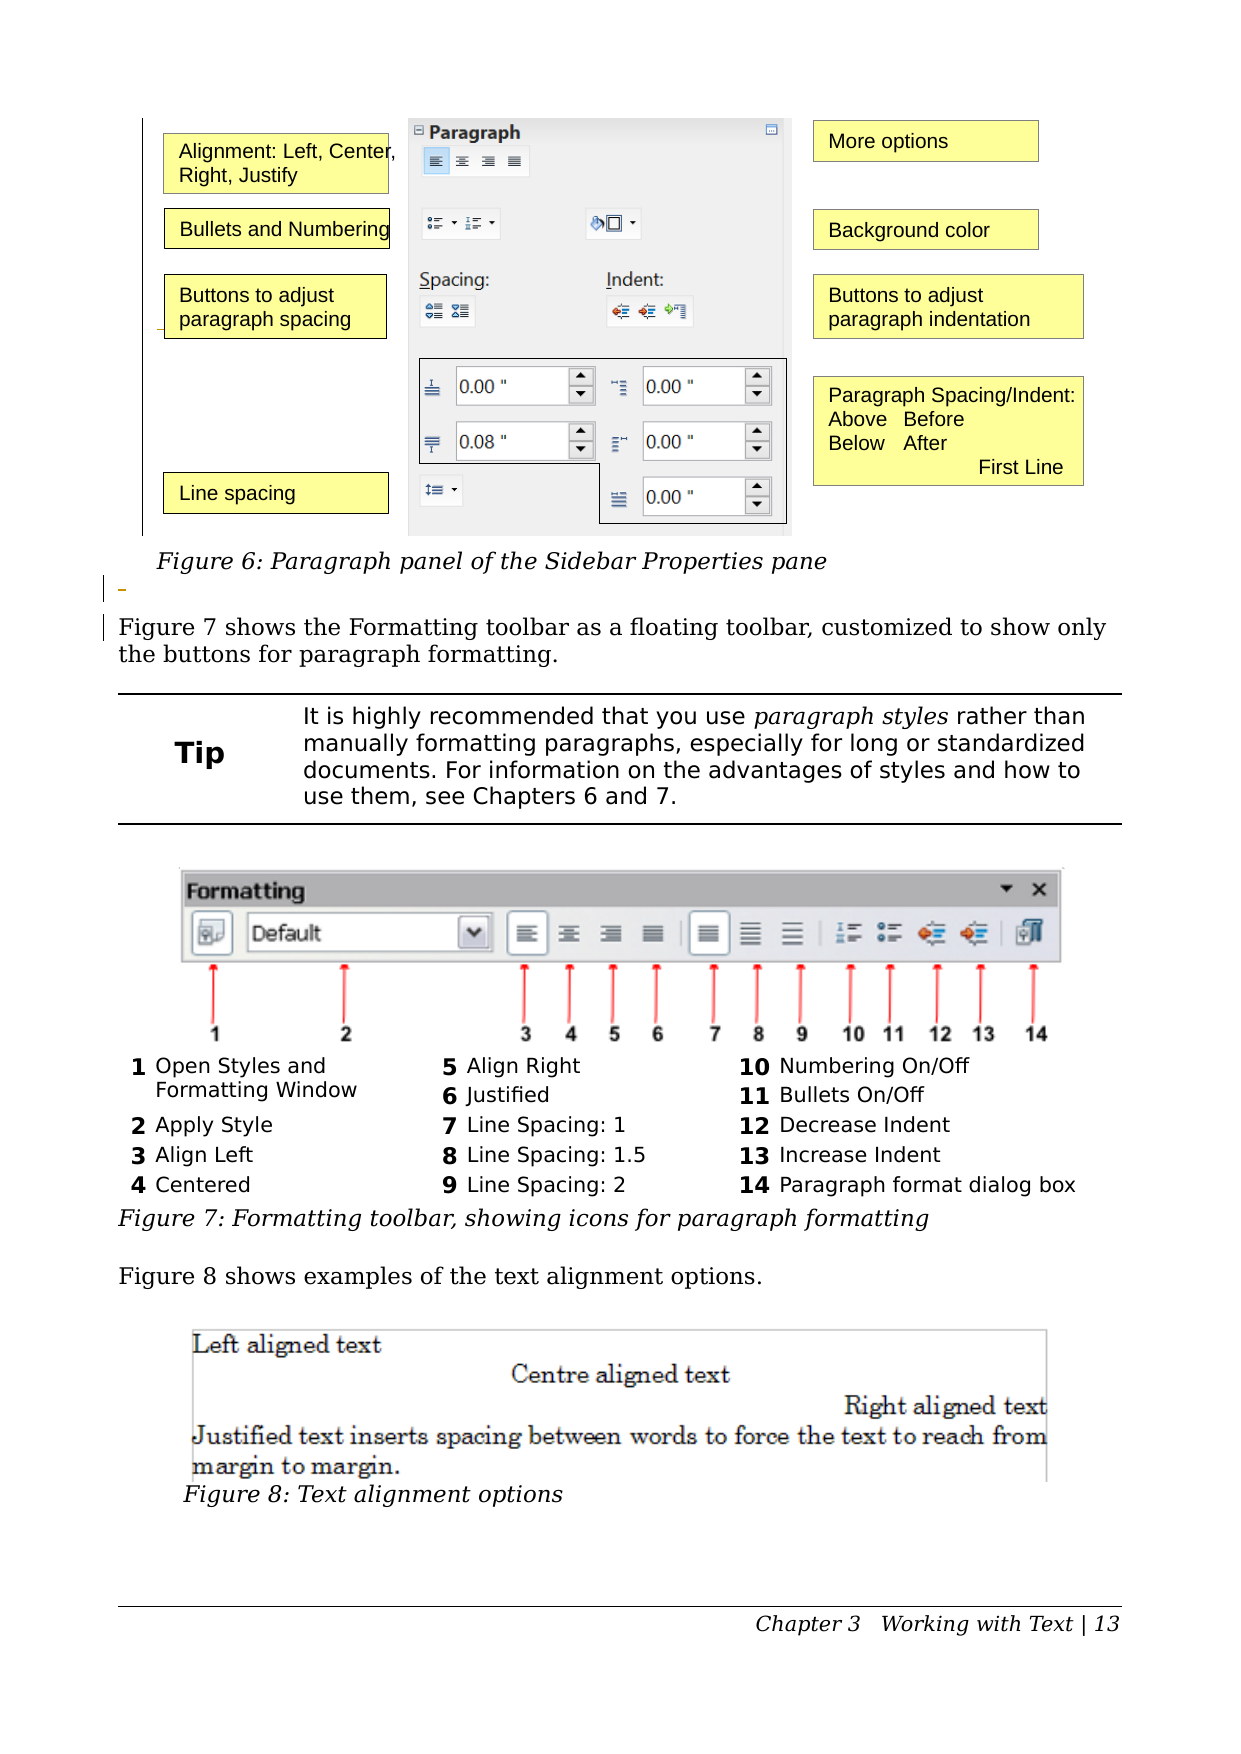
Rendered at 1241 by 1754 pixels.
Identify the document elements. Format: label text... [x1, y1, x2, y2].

table_cell 12 [723, 1110, 773, 1140]
table_header Align Right [461, 1051, 723, 1081]
picture [183, 1320, 1057, 1482]
table_cell Paragraph format dialog box [773, 1170, 1125, 1199]
table_cell 3 [118, 1140, 149, 1169]
table_cell 8 [416, 1140, 461, 1169]
table_header 5 [416, 1051, 461, 1081]
table_cell Line Spacing: 1.5 [461, 1140, 723, 1169]
text Figure 8: Text alignment options [183, 1482, 1057, 1508]
table_header 1 [118, 1051, 149, 1081]
table_cell Line Spacing: 2 [461, 1170, 723, 1199]
table_header Numbering On/Off [773, 1051, 1125, 1081]
table_cell Centered [149, 1170, 416, 1199]
table_cell Bullets On/Off [773, 1081, 1125, 1110]
table_cell Justified [461, 1081, 723, 1110]
table_cell Align Left [149, 1140, 416, 1169]
table_cell Line Spacing: 1 [461, 1110, 723, 1140]
text Figure 6: Paragraph panel of the Sidebar Properties pane [157, 548, 1084, 575]
picture [178, 867, 1065, 1045]
table_header Open Styles and Formatting Window [149, 1051, 416, 1110]
table_cell 7 [416, 1110, 461, 1140]
table_cell 9 [416, 1170, 461, 1199]
table_header Tip [118, 695, 281, 823]
text Figure 8 shows examples of the text alignment options. [118, 1263, 1122, 1290]
table_cell Decrease Indent [773, 1110, 1125, 1140]
table_cell 11 [723, 1081, 773, 1110]
table_cell 14 [723, 1170, 773, 1199]
table_cell Increase Indent [773, 1140, 1125, 1169]
text Figure 7: Formatting toolbar, showing icons for paragraph formatting [118, 1205, 1125, 1232]
table_cell 2 [118, 1110, 149, 1140]
text Figure 7 shows the Formatting toolbar as a floating toolbar, customized to show only the buttons for paragraph formatting. [118, 614, 1122, 667]
table_cell 4 [118, 1170, 149, 1199]
table_cell Apply Style [149, 1110, 416, 1140]
table_header 10 [723, 1051, 773, 1081]
table_cell [118, 1081, 149, 1110]
table_cell 6 [416, 1081, 461, 1110]
picture [408, 118, 792, 536]
table_header It is highly recommended that you use paragraph styles rather than manually formatting paragraphs, especially for long or standardized documents. For information on the advantages of styles and how to use them, see Chapters 6 and 7. [281, 695, 1122, 823]
table_cell 13 [723, 1140, 773, 1169]
